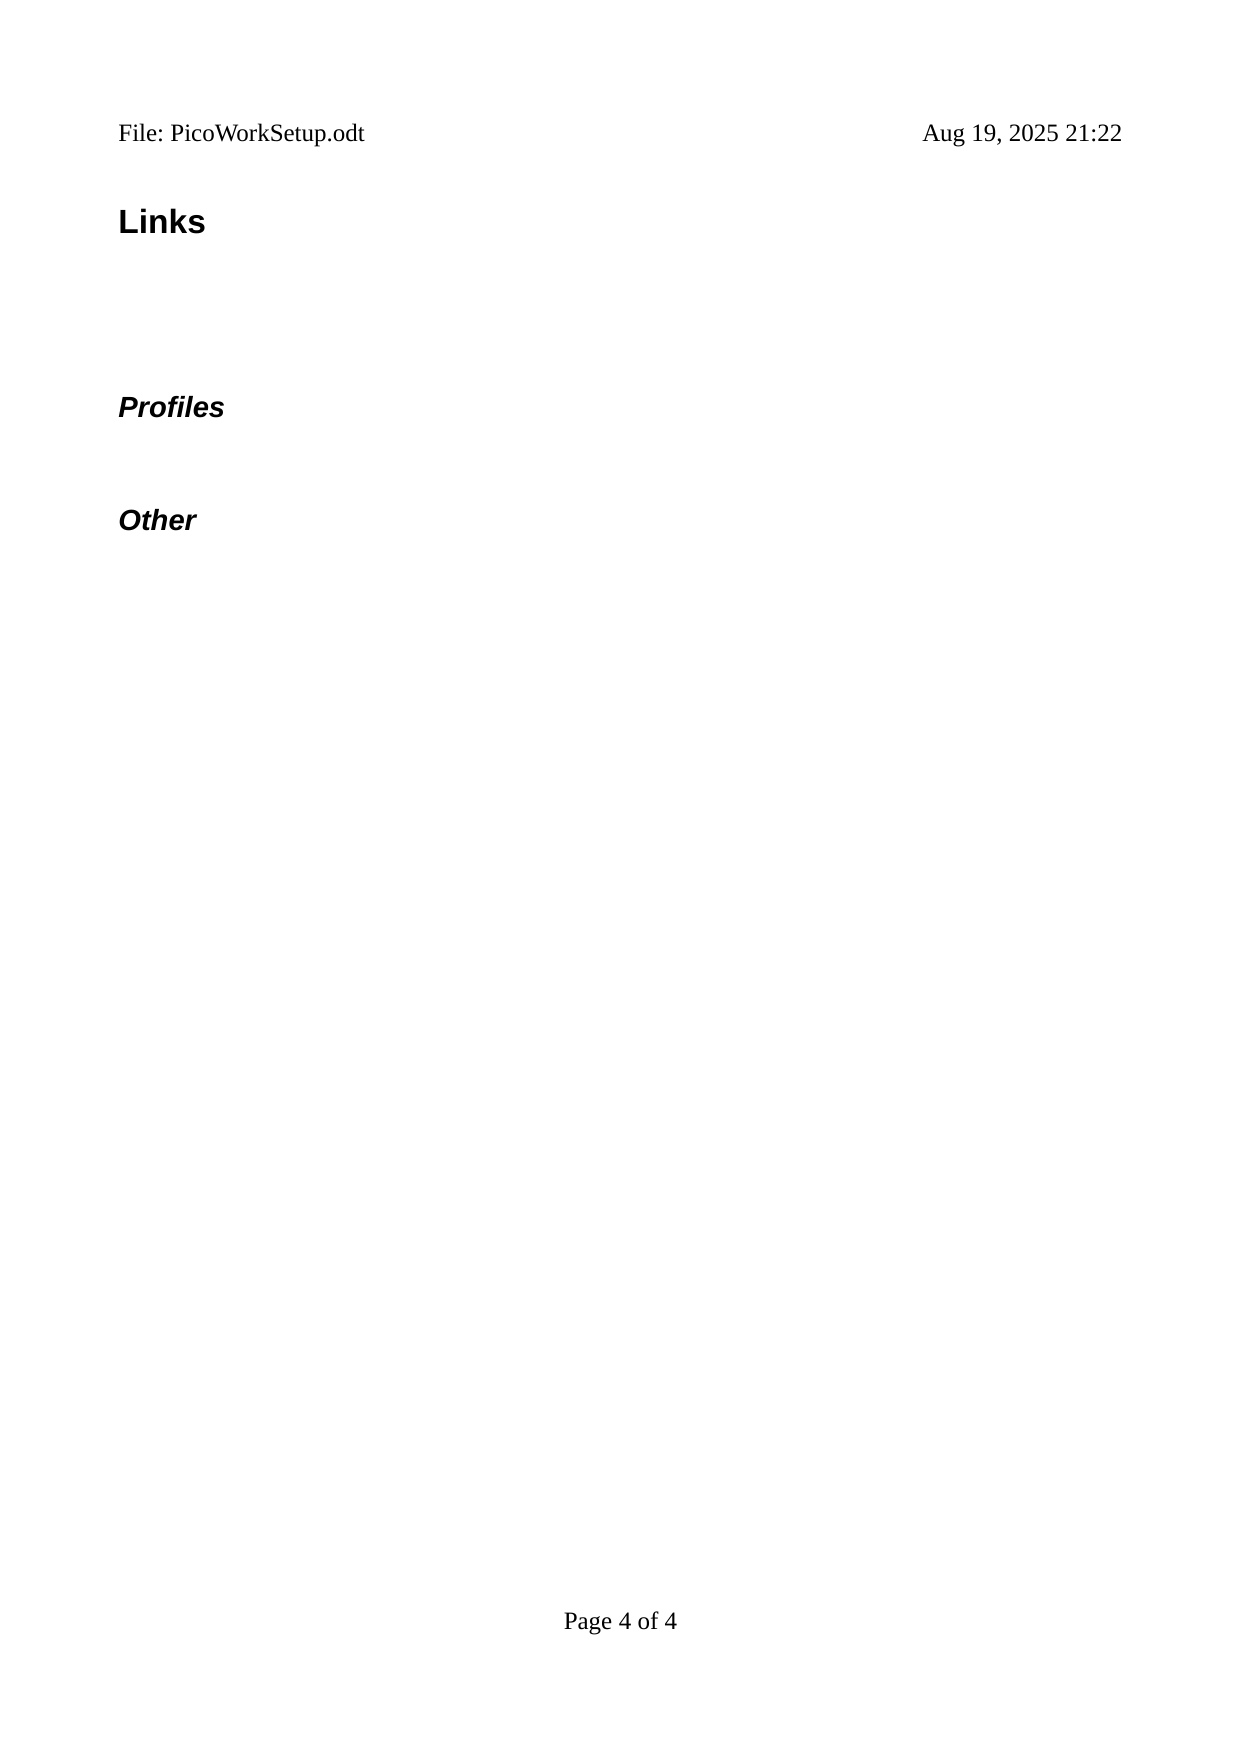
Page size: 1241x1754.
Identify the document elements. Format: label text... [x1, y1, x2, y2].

subtitle Links [118, 202, 1122, 241]
subtitle Other [118, 503, 1122, 536]
subtitle Profiles [118, 391, 1122, 424]
